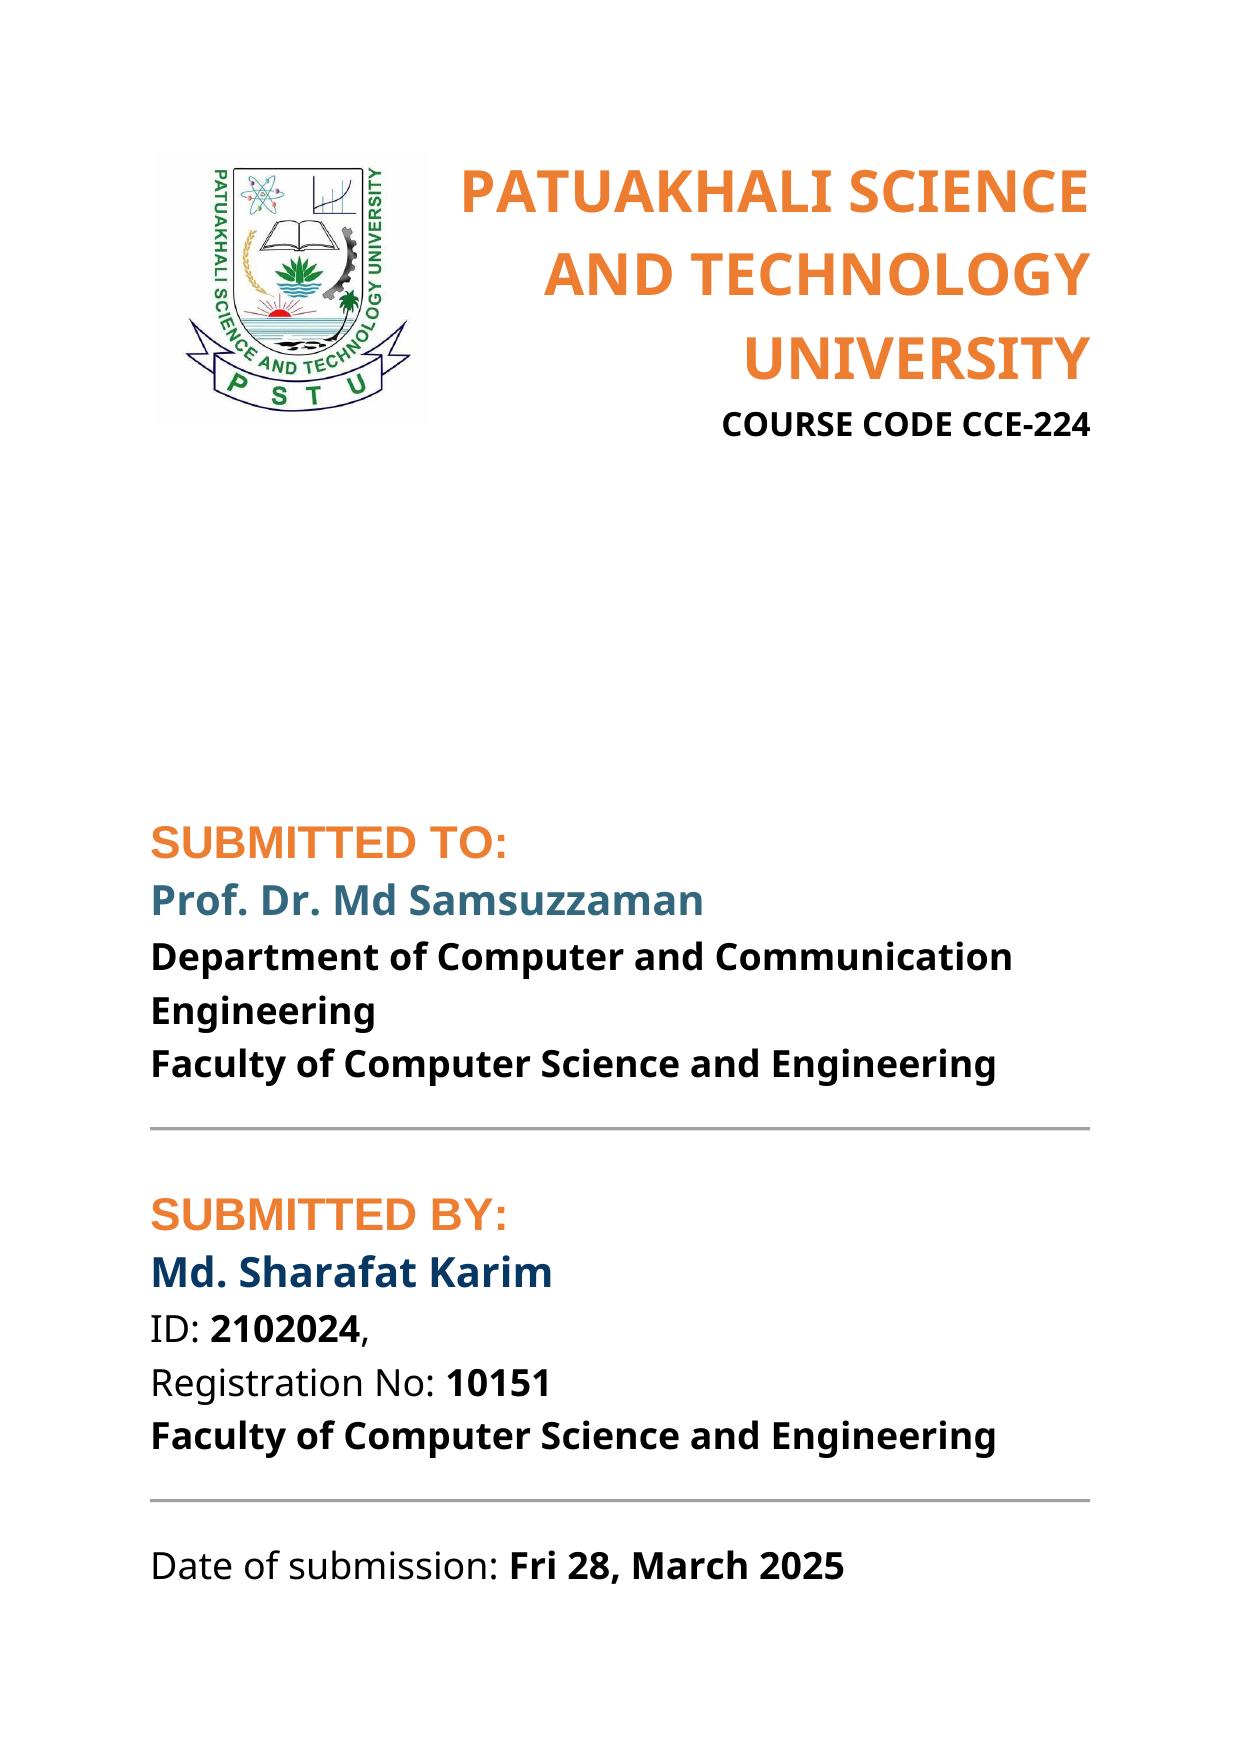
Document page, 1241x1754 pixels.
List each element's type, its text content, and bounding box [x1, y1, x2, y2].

text Md. Sharafat Karim [150, 1243, 1091, 1299]
text Faculty of Computer Science and Engineering [150, 1037, 1091, 1088]
text SUBMITTED BY: [150, 1187, 1091, 1240]
text Registration No: 10151 [150, 1356, 1091, 1407]
text Date of submission: Fri 28, March 2025 [150, 1540, 1091, 1591]
text Faculty of Computer Science and Engineering [150, 1409, 1091, 1460]
text PATUAKHALI SCIENCE AND TECHNOLOGY UNIVERSITY [150, 150, 1091, 396]
subtitle Prof. Dr. Md Samsuzzaman [150, 871, 1091, 928]
text ID: 2102024, [150, 1302, 1091, 1353]
picture [154, 152, 430, 427]
text SUBMITTED TO: [150, 816, 1091, 868]
text COURSE CODE CCE-224 [150, 400, 1091, 446]
subtitle Department of Computer and Communication Engineering [150, 930, 1091, 1035]
